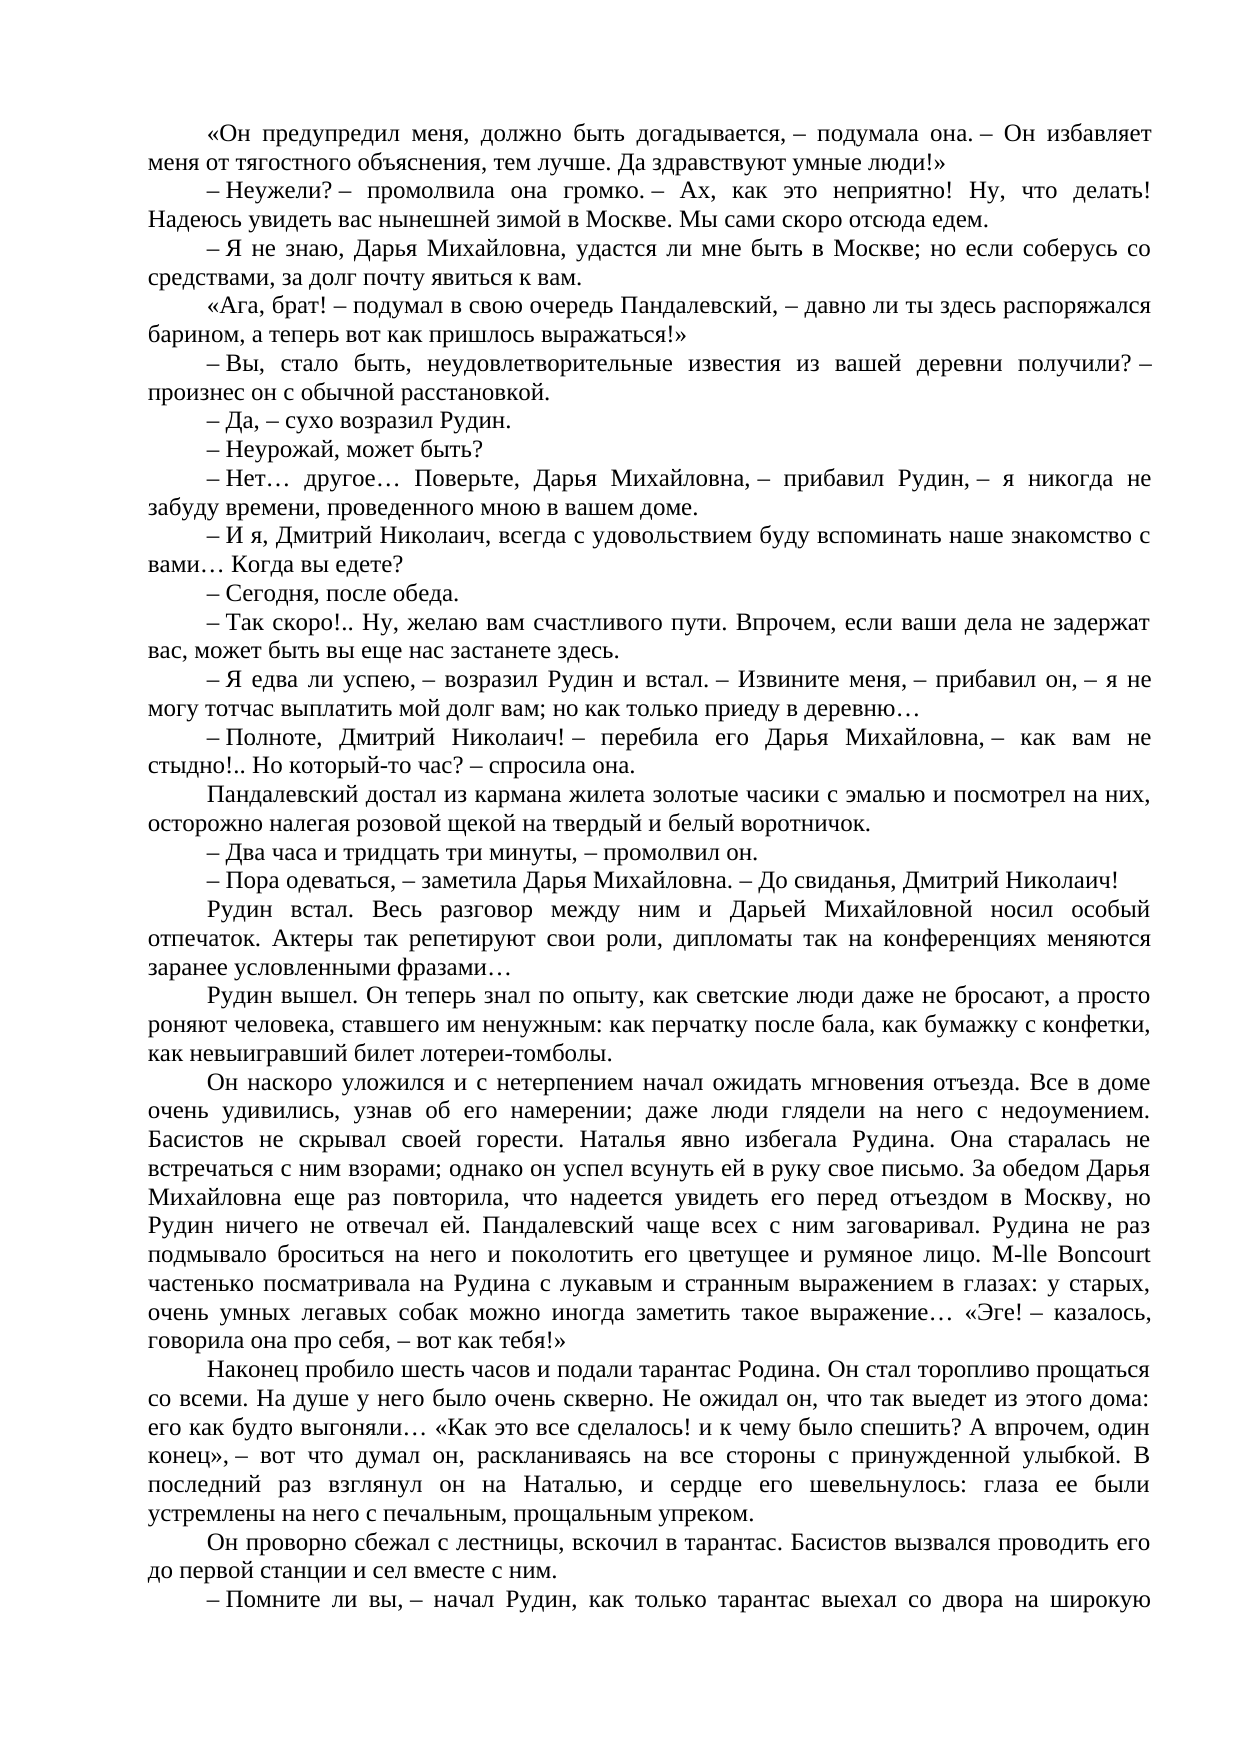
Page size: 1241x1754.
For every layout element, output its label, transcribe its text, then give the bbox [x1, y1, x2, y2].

text – Я едва ли успею, – возразил Рудин и встал. – Извините меня, – прибавил он, – я не могу тотчас выплатить мой долг вам; но как только приеду в деревню… [148, 664, 1152, 722]
text – Так скоро!.. Ну, желаю вам счастливого пути. Впрочем, если ваши дела не задержат вас, может быть вы еще нас застанете здесь. [148, 607, 1152, 664]
text Рудин вышел. Он теперь знал по опыту, как светские люди даже не бросают, а просто роняют человека, ставшего им ненужным: как перчатку после бала, как бумажку с конфетки, как невыигравший билет лотереи-томболы. [148, 981, 1152, 1067]
text – Два часа и тридцать три минуты, – промолвил он. [148, 837, 1152, 866]
text Пандалевский достал из кармана жилета золотые часики с эмалью и посмотрел на них, осторожно налегая розовой щекой на твердый и белый воротничок. [148, 779, 1152, 837]
text – Нет… другое… Поверьте, Дарья Михайловна, – прибавил Рудин, – я никогда не забуду времени, проведенного мною в вашем доме. [148, 463, 1152, 521]
text «Ага, брат! – подумал в свою очередь Пандалевский, – давно ли ты здесь распоряжался барином, а теперь вот как пришлось выражаться!» [148, 291, 1152, 348]
text Наконец пробило шесть часов и подали тарантас Родина. Он стал торопливо прощаться со всеми. На душе у него было очень скверно. Не ожидал он, что так выедет из этого дома: его как будто выгоняли… «Как это все сделалось! и к чему было спешить? А впрочем, один конец», – вот что думал он, раскланиваясь на все стороны с принужденной улыбкой. В последний раз взглянул он на Наталью, и сердце его шевельнулось: глаза ее были устремлены на него с печальным, прощальным упреком. [148, 1354, 1152, 1527]
text – Пора одеваться, – заметила Дарья Михайловна. – До свиданья, Дмитрий Николаич! [148, 866, 1152, 894]
text – Неужели? – промолвила она громко. – Ах, как это неприятно! Ну, что делать! Надеюсь увидеть вас нынешней зимой в Москве. Мы сами скоро отсюда едем. [148, 176, 1152, 233]
text – Помните ли вы, – начал Рудин, как только тарантас выехал со двора на широкую [148, 1584, 1152, 1613]
text – Я не знаю, Дарья Михайловна, удастся ли мне быть в Москве; но если соберусь со средствами, за долг почту явиться к вам. [148, 233, 1152, 291]
text – И я, Дмитрий Николаич, всегда с удовольствием буду вспоминать наше знакомство с вами… Когда вы едете? [148, 521, 1152, 578]
text – Сегодня, после обеда. [148, 578, 1152, 607]
text – Полноте, Дмитрий Николаич! – перебила его Дарья Михайловна, – как вам не стыдно!.. Но который-то час? – спросила она. [148, 722, 1152, 779]
text «Он предупредил меня, должно быть догадывается, – подумала она. – Он избавляет меня от тягостного объяснения, тем лучше. Да здравствуют умные люди!» [148, 118, 1152, 176]
text – Вы, стало быть, неудовлетворительные известия из вашей деревни получили? – произнес он с обычной расстановкой. [148, 348, 1152, 406]
text – Да, – сухо возразил Рудин. [148, 406, 1152, 434]
text – Неурожай, может быть? [148, 434, 1152, 463]
text Он наскоро уложился и с нетерпением начал ожидать мгновения отъезда. Все в доме очень удивились, узнав об его намерении; даже люди глядели на него с недоумением. Басистов не скрывал своей горести. Наталья явно избегала Рудина. Она старалась не встречаться с ним взорами; однако он успел всунуть ей в руку свое письмо. За обедом Дарья Михайловна еще раз повторила, что надеется увидеть его перед отъездом в Москву, но Рудин ничего не отвечал ей. Пандалевский чаще всех с ним заговаривал. Рудина не раз подмывало броситься на него и поколотить его цветущее и румяное лицо. M-lle Boncourt частенько посматривала на Рудина с лукавым и странным выражением в глазах: у старых, очень умных легавых собак можно иногда заметить такое выражение… «Эге! – казалось, говорила она про себя, – вот как тебя!» [148, 1067, 1152, 1354]
text Он проворно сбежал с лестницы, вскочил в тарантас. Басистов вызвался проводить его до первой станции и сел вместе с ним. [148, 1527, 1152, 1584]
text Рудин встал. Весь разговор между ним и Дарьей Михайловной носил особый отпечаток. Актеры так репетируют свои роли, дипломаты так на конференциях меняются заранее условленными фразами… [148, 894, 1152, 981]
